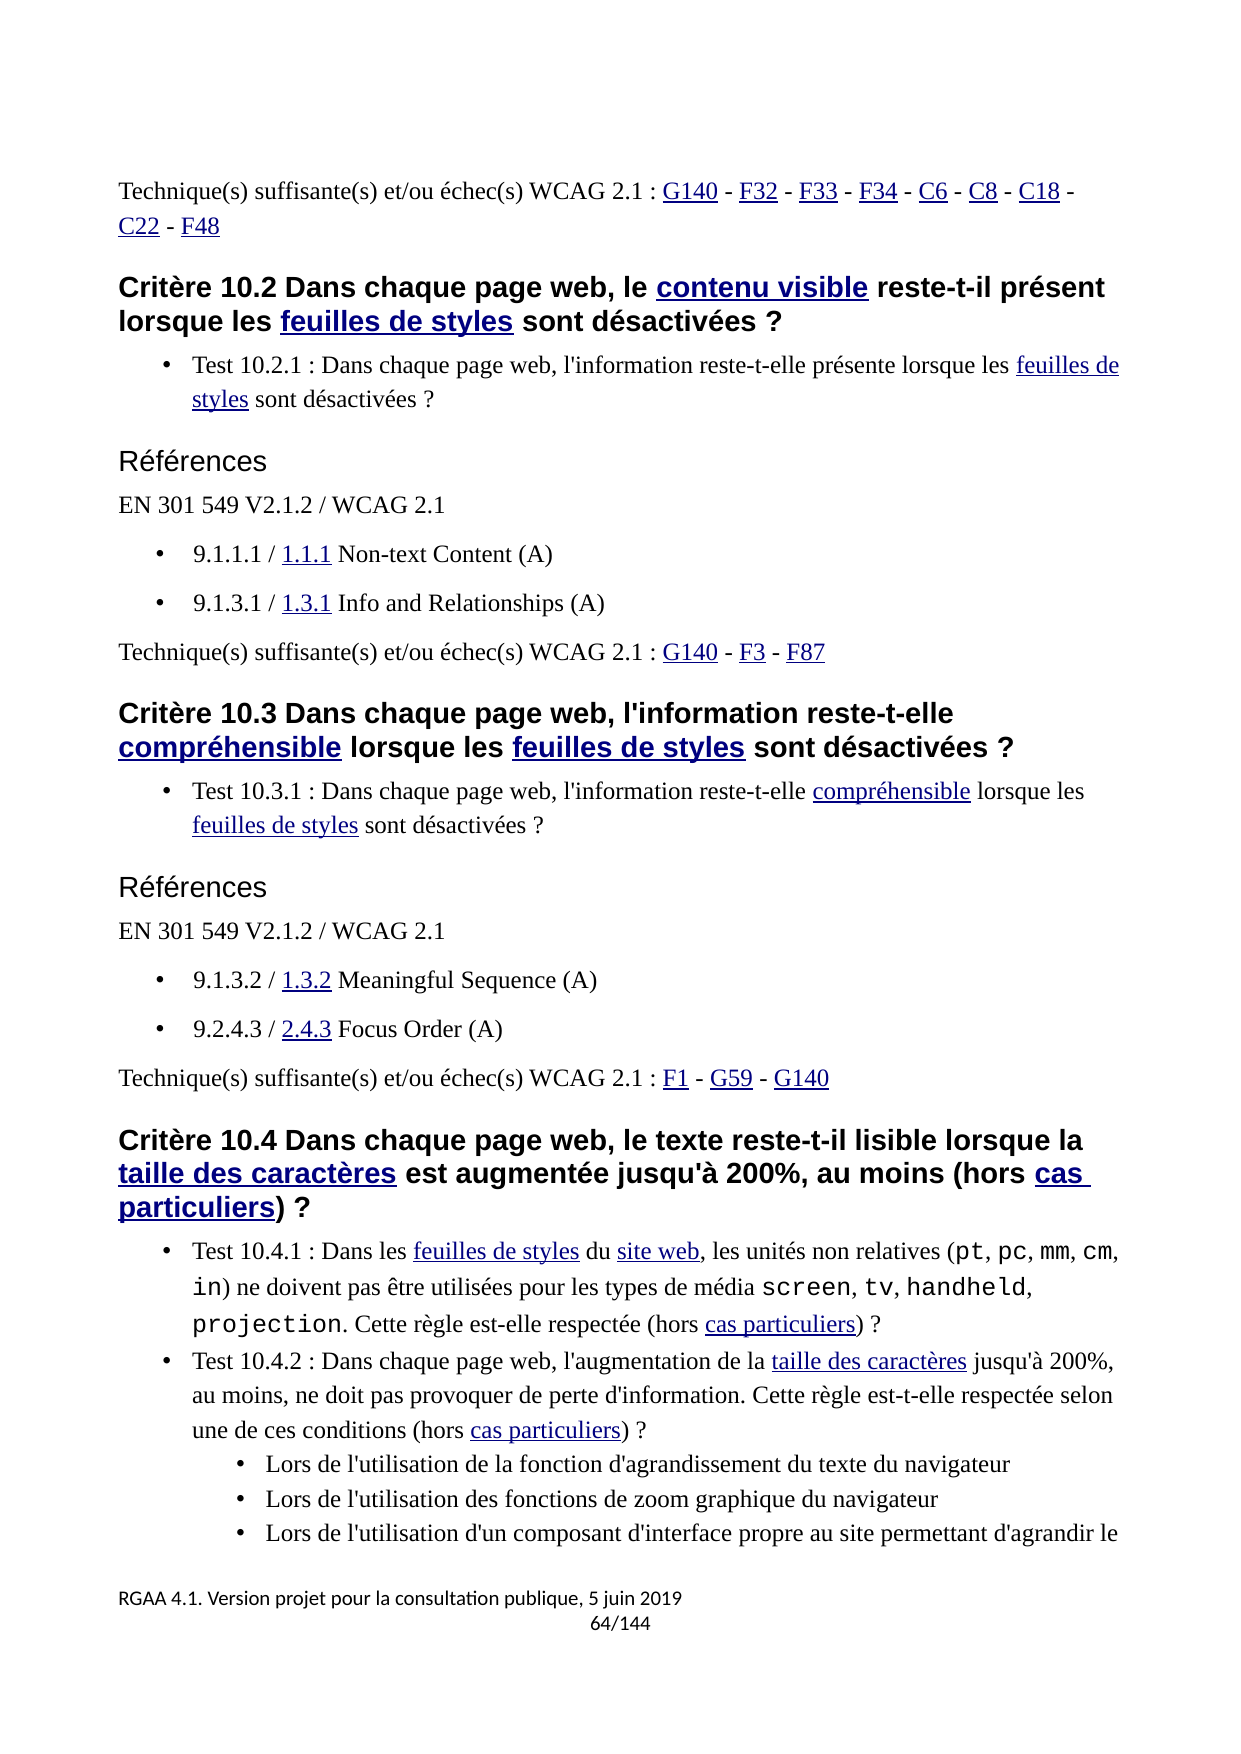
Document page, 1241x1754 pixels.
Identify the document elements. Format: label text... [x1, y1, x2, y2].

list Test 10.3.1 : Dans chaque page web, l'information reste-t-elle compréhensible lorsque les feuilles de styles sont désactivées ? [162, 776, 1122, 839]
list Lors de l'utilisation d'un composant d'interface propre au site permettant d'agrandir le [236, 1518, 1122, 1547]
list Lors de l'utilisation des fonctions de zoom graphique du navigateur [236, 1484, 1122, 1513]
subtitle Références [118, 870, 1122, 904]
list 9.1.1.1 / 1.1.1 Non-text Content (A) [156, 539, 1122, 568]
subtitle Références [118, 444, 1122, 477]
list Test 10.4.1 : Dans les feuilles de styles du site web, les unités non relatives (pt, pc, mm, cm, in) ne doivent pas être utilisées pour les types de média screen, tv, handheld, projection. Cette règle est-elle respectée (hors cas particuliers) ? [162, 1236, 1122, 1340]
list 9.2.4.3 / 2.4.3 Focus Order (A) [156, 1014, 1122, 1043]
list Lors de l'utilisation de la fonction d'agrandissement du texte du navigateur [236, 1449, 1122, 1478]
list 9.1.3.1 / 1.3.1 Info and Relationships (A) [156, 588, 1122, 617]
text Technique(s) suffisante(s) et/ou échec(s) WCAG 2.1 : G140 - F3 - F87 [118, 637, 1122, 666]
text Technique(s) suffisante(s) et/ou échec(s) WCAG 2.1 : G140 - F32 - F33 - F34 - C6 - C8 - C18 - C22 - F48 [118, 176, 1122, 239]
list 9.1.3.2 / 1.3.2 Meaningful Sequence (A) [156, 965, 1122, 994]
text Technique(s) suffisante(s) et/ou échec(s) WCAG 2.1 : F1 - G59 - G140 [118, 1063, 1122, 1092]
list Test 10.2.1 : Dans chaque page web, l'information reste-t-elle présente lorsque les feuilles de styles sont désactivées ? [162, 350, 1122, 413]
text EN 301 549 V2.1.2 / WCAG 2.1 [118, 916, 1122, 945]
subtitle Critère 10.2 Dans chaque page web, le contenu visible reste-t-il présent lorsque les feuilles de styles sont désactivées ? [118, 270, 1122, 337]
subtitle Critère 10.3 Dans chaque page web, l'information reste-t-elle compréhensible lorsque les feuilles de styles sont désactivées ? [118, 697, 1122, 764]
subtitle Critère 10.4 Dans chaque page web, le texte reste-t-il lisible lorsque la taille des caractères est augmentée jusqu'à 200%, au moins (hors cas particuliers) ? [118, 1123, 1122, 1223]
text EN 301 549 V2.1.2 / WCAG 2.1 [118, 490, 1122, 519]
list Test 10.4.2 : Dans chaque page web, l'augmentation de la taille des caractères jusqu'à 200%, au moins, ne doit pas provoquer de perte d'information. Cette règle est-t-elle respectée selon une de ces conditions (hors cas particuliers) ? [162, 1346, 1122, 1444]
